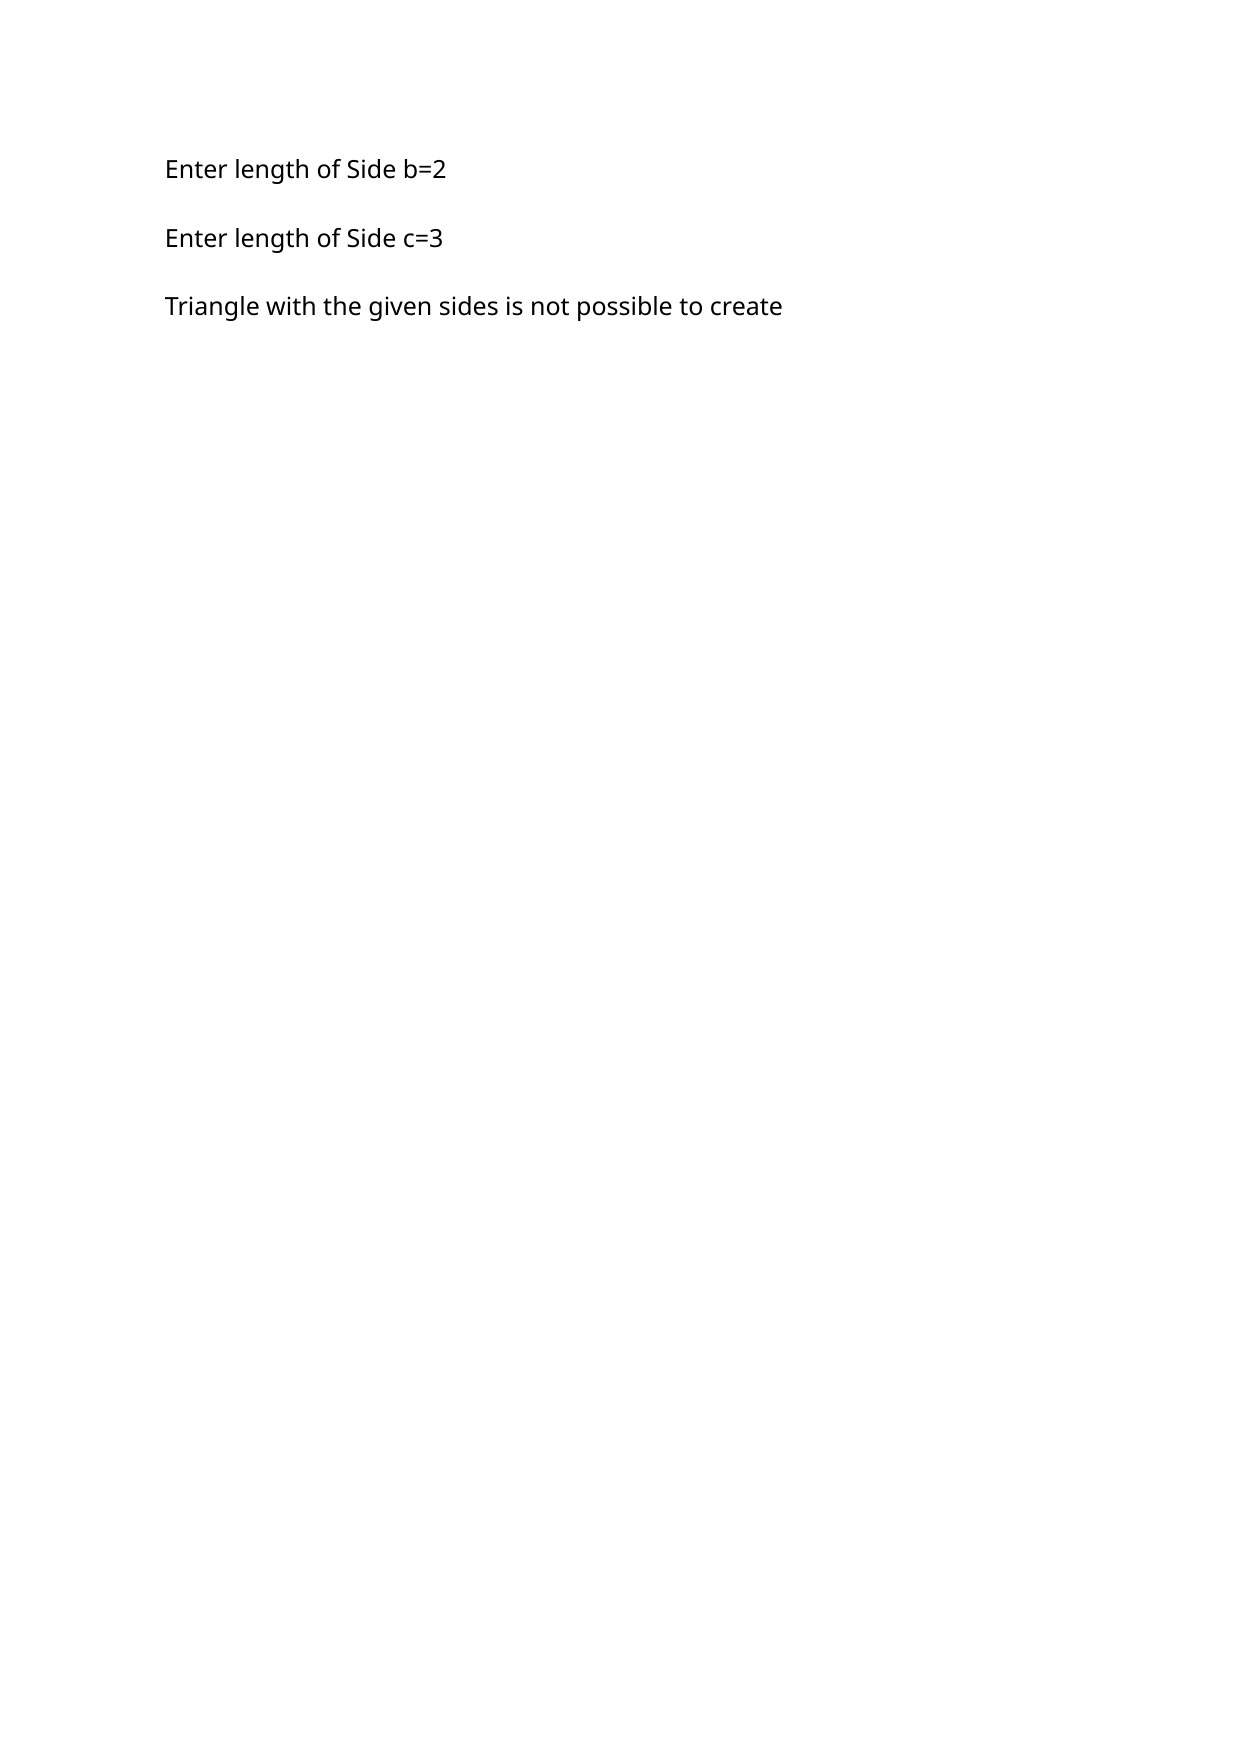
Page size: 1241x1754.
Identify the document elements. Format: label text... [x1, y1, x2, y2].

text Triangle with the given sides is not possible to create [84, 288, 1147, 322]
text Enter length of Side b=2 [84, 152, 1147, 186]
text Enter length of Side c=3 [84, 220, 1147, 254]
